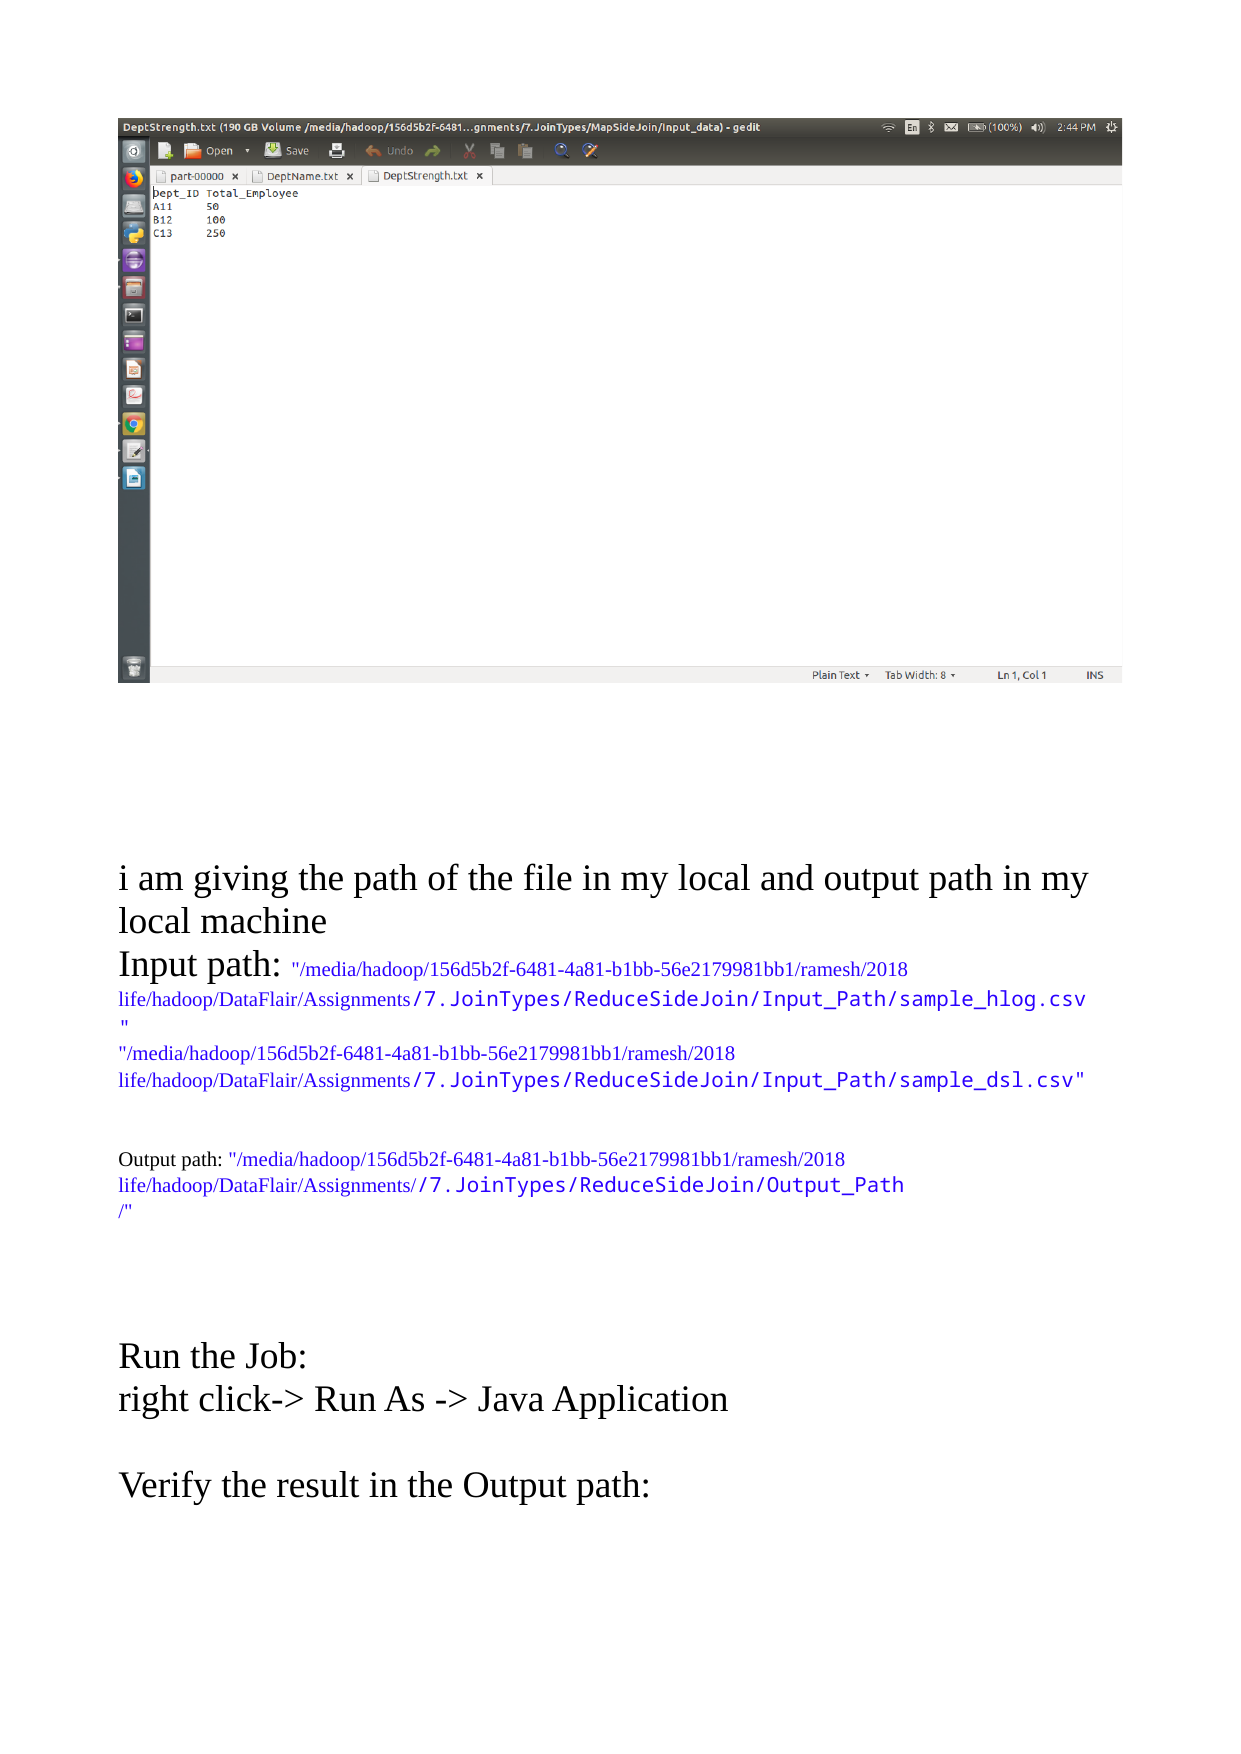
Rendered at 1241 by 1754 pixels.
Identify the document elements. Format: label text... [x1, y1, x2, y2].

text Run the Job: [118, 1333, 1122, 1377]
text Input path: "/media/hadoop/156d5b2f-6481-4a81-b1bb-56e2179981bb1/ramesh/2018 life/hadoop/DataFlair/Assignments/7.JoinTypes/ReduceSideJoin/Input_Path/sample_hlog.csv [118, 941, 1122, 1013]
picture [118, 118, 1123, 683]
text /" [118, 1199, 1122, 1223]
text i am giving the path of the file in my local and output path in my local machine [118, 855, 1122, 941]
text " [118, 1013, 1122, 1041]
text right click-> Run As -> Java Application [118, 1377, 1122, 1420]
text Output path: "/media/hadoop/156d5b2f-6481-4a81-b1bb-56e2179981bb1/ramesh/2018 life/hadoop/DataFlair/Assignments//7.JoinTypes/ReduceSideJoin/Output_Path [118, 1147, 1122, 1199]
text Verify the result in the Output path: [118, 1463, 1122, 1506]
text "/media/hadoop/156d5b2f-6481-4a81-b1bb-56e2179981bb1/ramesh/2018 life/hadoop/DataFlair/Assignments/7.JoinTypes/ReduceSideJoin/Input_Path/sample_dsl.csv" [118, 1041, 1122, 1094]
